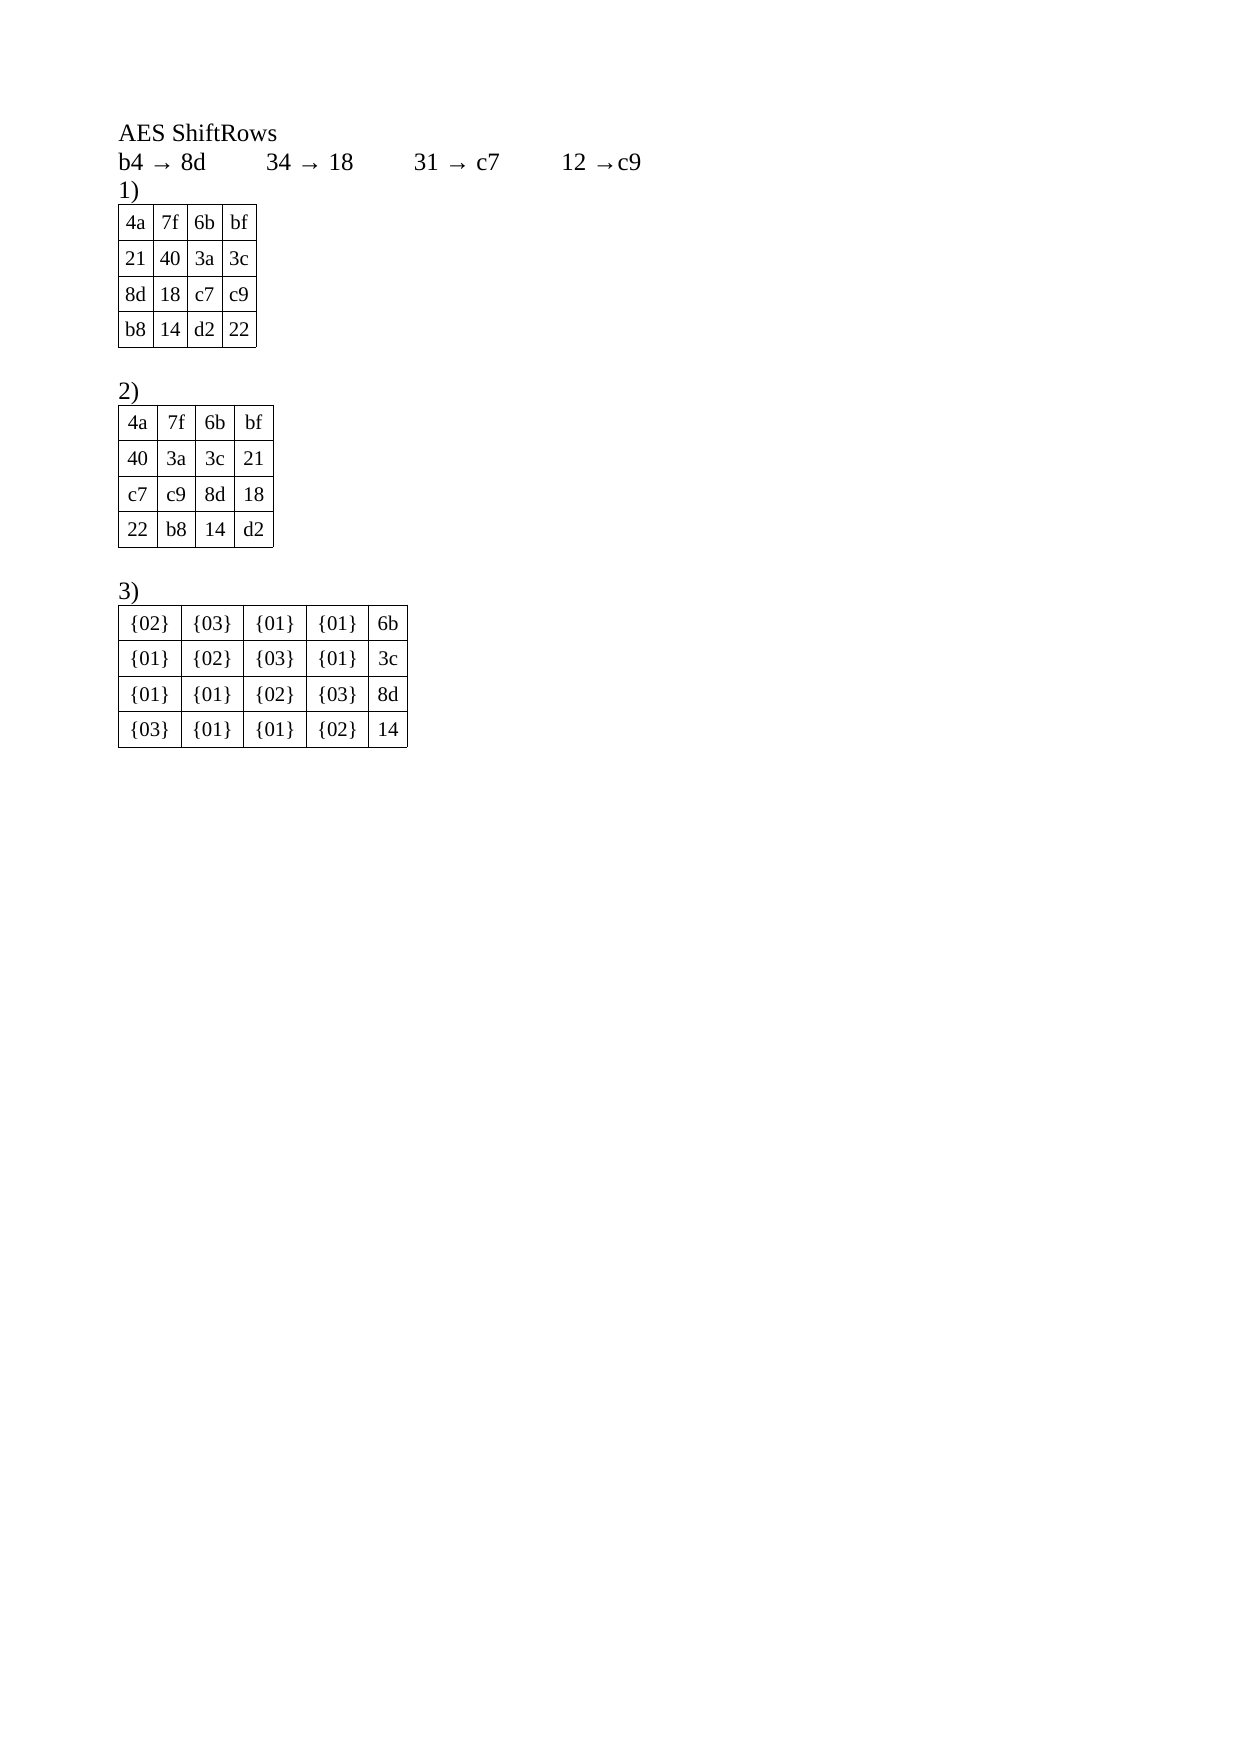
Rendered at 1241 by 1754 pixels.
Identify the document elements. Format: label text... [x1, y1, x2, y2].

table_cell {01} [119, 641, 181, 676]
table_cell {01} [244, 712, 306, 747]
table_cell 18 [235, 477, 273, 511]
table_cell {02} [182, 641, 243, 676]
table_cell 8d [369, 677, 407, 711]
table_cell b8 [119, 312, 153, 347]
table_cell 3c [196, 441, 234, 476]
table_cell c7 [188, 277, 222, 311]
table_cell 40 [119, 441, 157, 476]
table_cell {03} [307, 677, 368, 711]
table_cell {03} [119, 712, 181, 747]
table_cell {03} [244, 641, 306, 676]
table_cell 3a [188, 241, 222, 276]
table_cell 22 [223, 312, 256, 347]
table_header 7f [158, 406, 195, 440]
table_cell c9 [158, 477, 195, 511]
table_cell 8d [196, 477, 234, 511]
table_cell {02} [244, 677, 306, 711]
table_cell 3c [369, 641, 407, 676]
table_cell 21 [119, 241, 153, 276]
table_cell {01} [182, 677, 243, 711]
table_header 7f [154, 205, 187, 240]
table_cell 22 [119, 512, 157, 547]
table_cell 14 [369, 712, 407, 747]
table_header 6b [369, 606, 407, 640]
table_header {01} [244, 606, 306, 640]
table_cell 21 [235, 441, 273, 476]
table_header {01} [307, 606, 368, 640]
table_header bf [235, 406, 273, 440]
table_cell d2 [188, 312, 222, 347]
text 3) [118, 576, 1122, 604]
table_cell 40 [154, 241, 187, 276]
table_cell 14 [154, 312, 187, 347]
table_header 4a [119, 406, 157, 440]
table_cell {01} [119, 677, 181, 711]
table_header 6b [196, 406, 234, 440]
table_cell 3a [158, 441, 195, 476]
table_cell d2 [235, 512, 273, 547]
table_cell 3c [223, 241, 256, 276]
table_cell {02} [307, 712, 368, 747]
table_cell c7 [119, 477, 157, 511]
table_cell {01} [307, 641, 368, 676]
table_header {03} [182, 606, 243, 640]
table_cell {01} [182, 712, 243, 747]
table_cell 18 [154, 277, 187, 311]
text 2) [118, 376, 1122, 404]
table_header 4a [119, 205, 153, 240]
text 1) [118, 176, 1122, 204]
table_cell 14 [196, 512, 234, 547]
table_cell b8 [158, 512, 195, 547]
text AES ShiftRows [118, 118, 1122, 147]
text b4 → 8d 34 → 18 31 → c7 12 →c9 [118, 147, 1122, 176]
table_header 6b [188, 205, 222, 240]
table_header bf [223, 205, 256, 240]
table_cell c9 [223, 277, 256, 311]
table_header {02} [119, 606, 181, 640]
table_cell 8d [119, 277, 153, 311]
